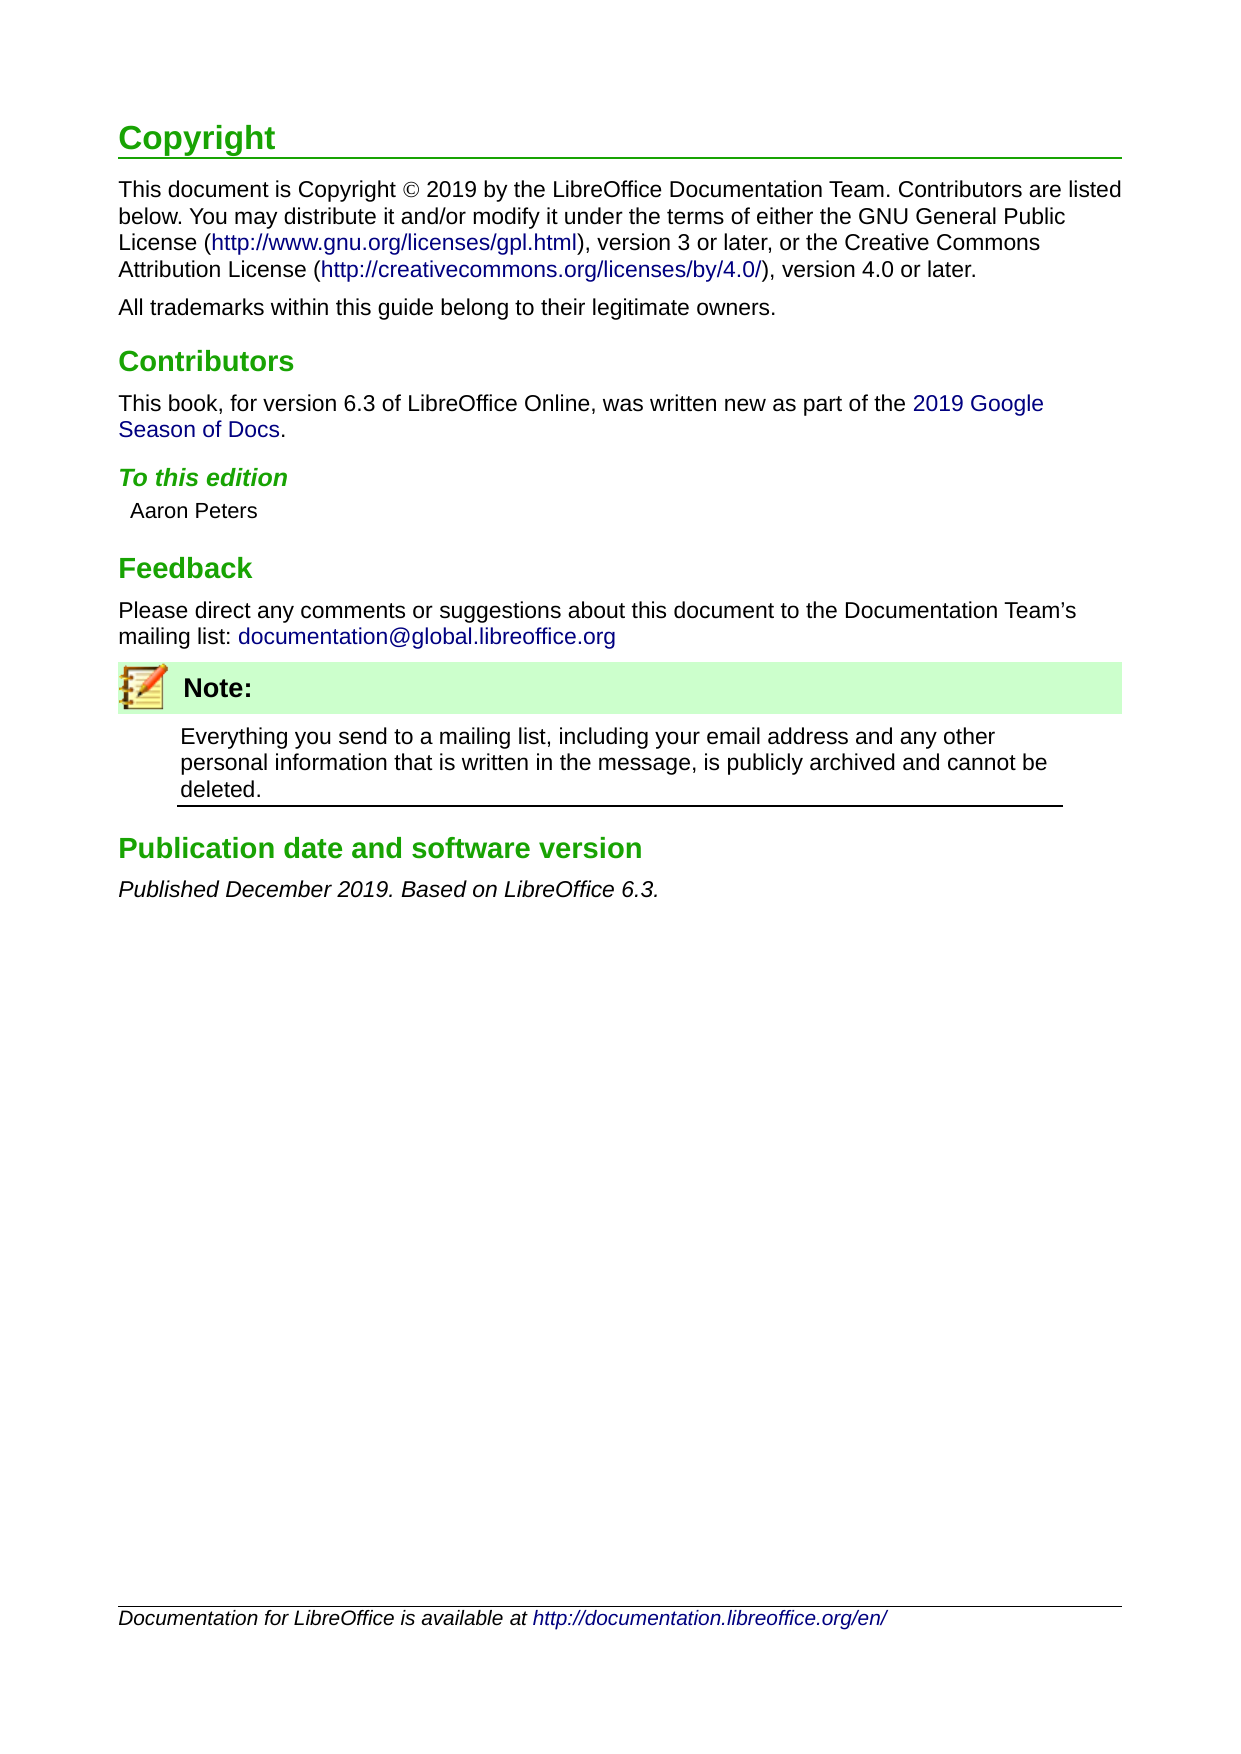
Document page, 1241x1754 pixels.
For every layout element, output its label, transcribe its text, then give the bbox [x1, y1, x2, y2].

subtitle To this edition [118, 463, 1122, 492]
text This document is Copyright © 2019 by the LibreOffice Documentation Team. Contributors are listed below. You may distribute it and/or modify it under the terms of either the GNU General Public License (http://www.gnu.org/licenses/gpl.html), version 3 or later, or the Creative Commons Attribution License (http://creativecommons.org/licenses/by/4.0/), version 4.0 or later. [118, 176, 1122, 282]
subtitle Contributors [118, 344, 1122, 378]
table_header [458, 498, 789, 528]
subtitle Copyright [118, 118, 1122, 157]
subtitle Note: [118, 662, 1122, 714]
picture [119, 662, 170, 713]
text Published December 2019. Based on LibreOffice 6.3. [118, 876, 1122, 902]
subtitle Feedback [118, 551, 1122, 585]
text Everything you send to a mailing list, including your email address and any other personal information that is written in the message, is publicly archived and cannot be deleted. [177, 720, 1063, 805]
table_header Aaron Peters [118, 498, 458, 528]
text This book, for version 6.3 of LibreOffice Online, was written new as part of the 2019 Google Season of Docs. [118, 390, 1122, 442]
table_header [789, 498, 1122, 528]
text Please direct any comments or suggestions about this document to the Documentation Team’s mailing list: documentation@global.libreoffice.org [118, 597, 1122, 649]
text All trademarks within this guide belong to their legitimate owners. [118, 294, 1122, 321]
subtitle Publication date and software version [118, 831, 1122, 864]
